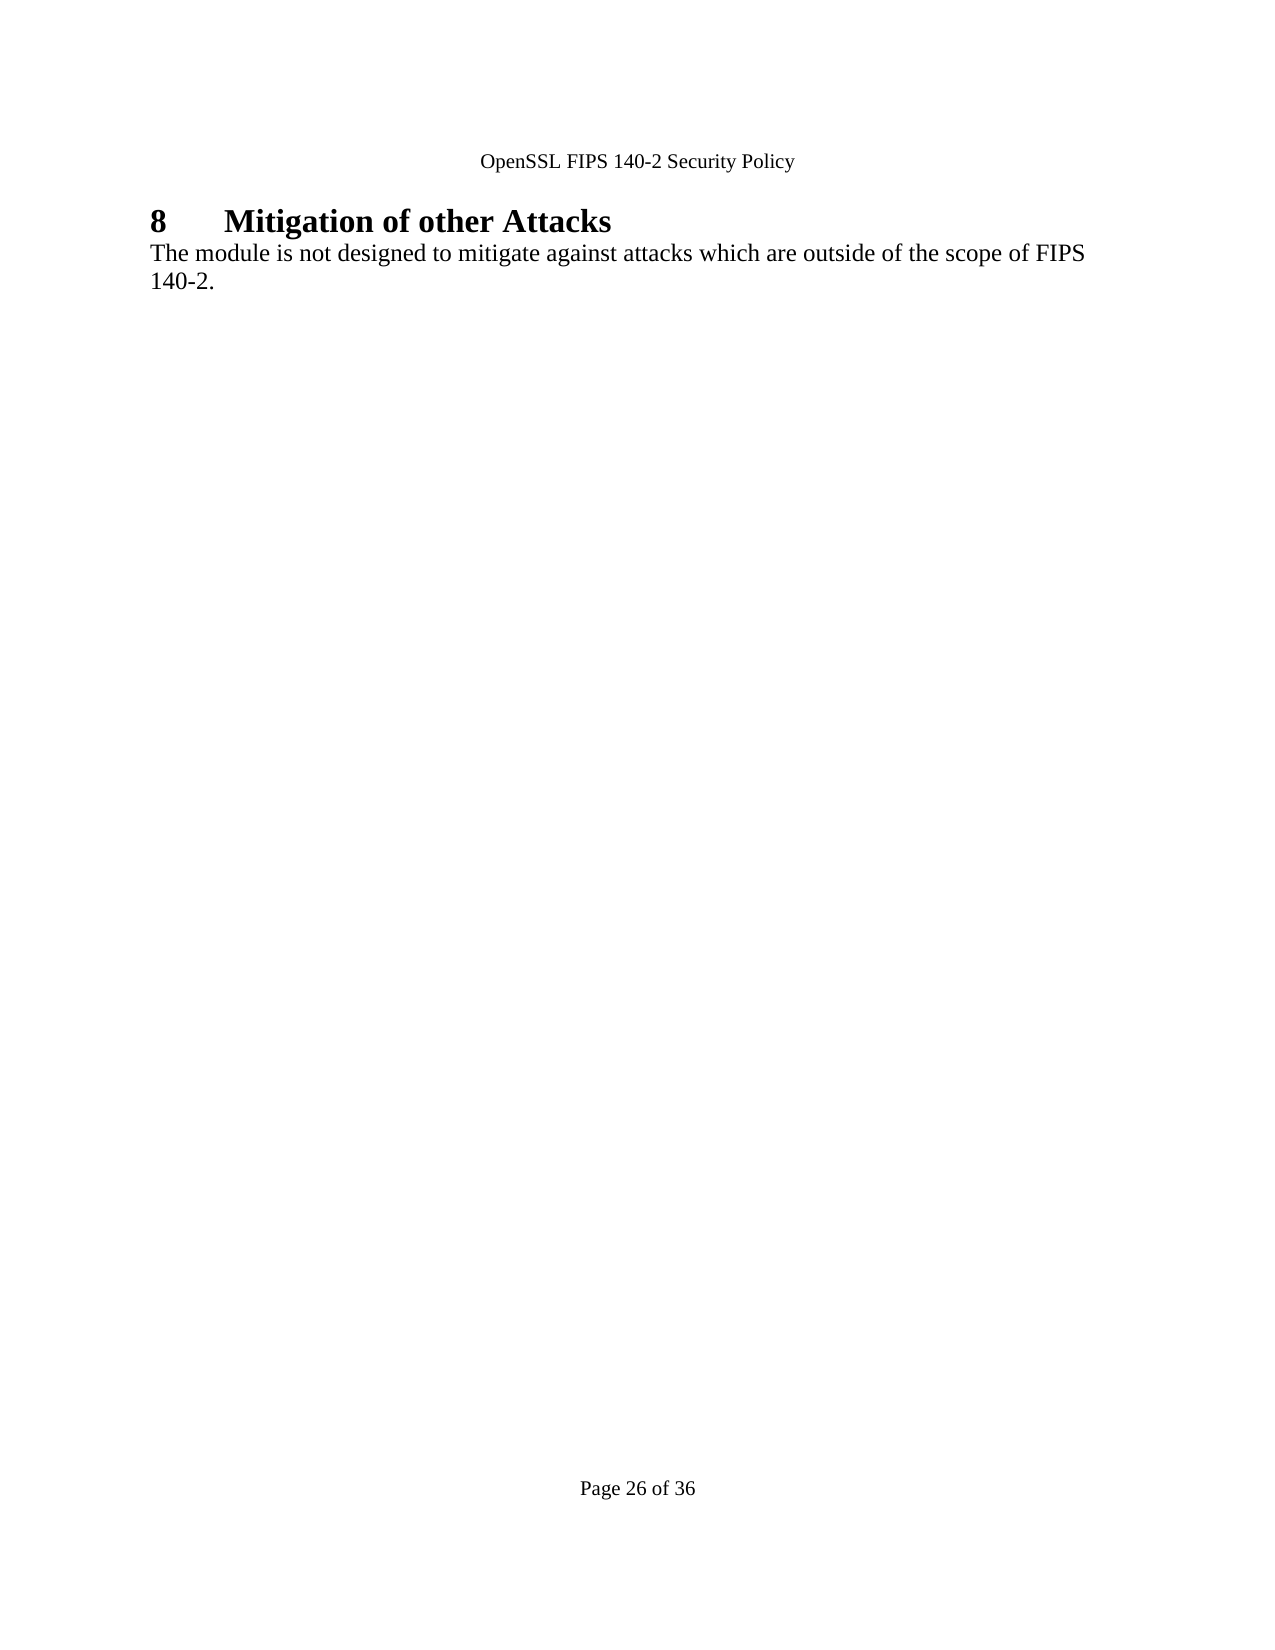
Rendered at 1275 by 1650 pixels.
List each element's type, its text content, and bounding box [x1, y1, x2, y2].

subtitle 8 Mitigation of other Attacks [150, 203, 1125, 239]
text The module is not designed to mitigate against attacks which are outside of the scope of FIPS 140-2. [150, 239, 1125, 295]
